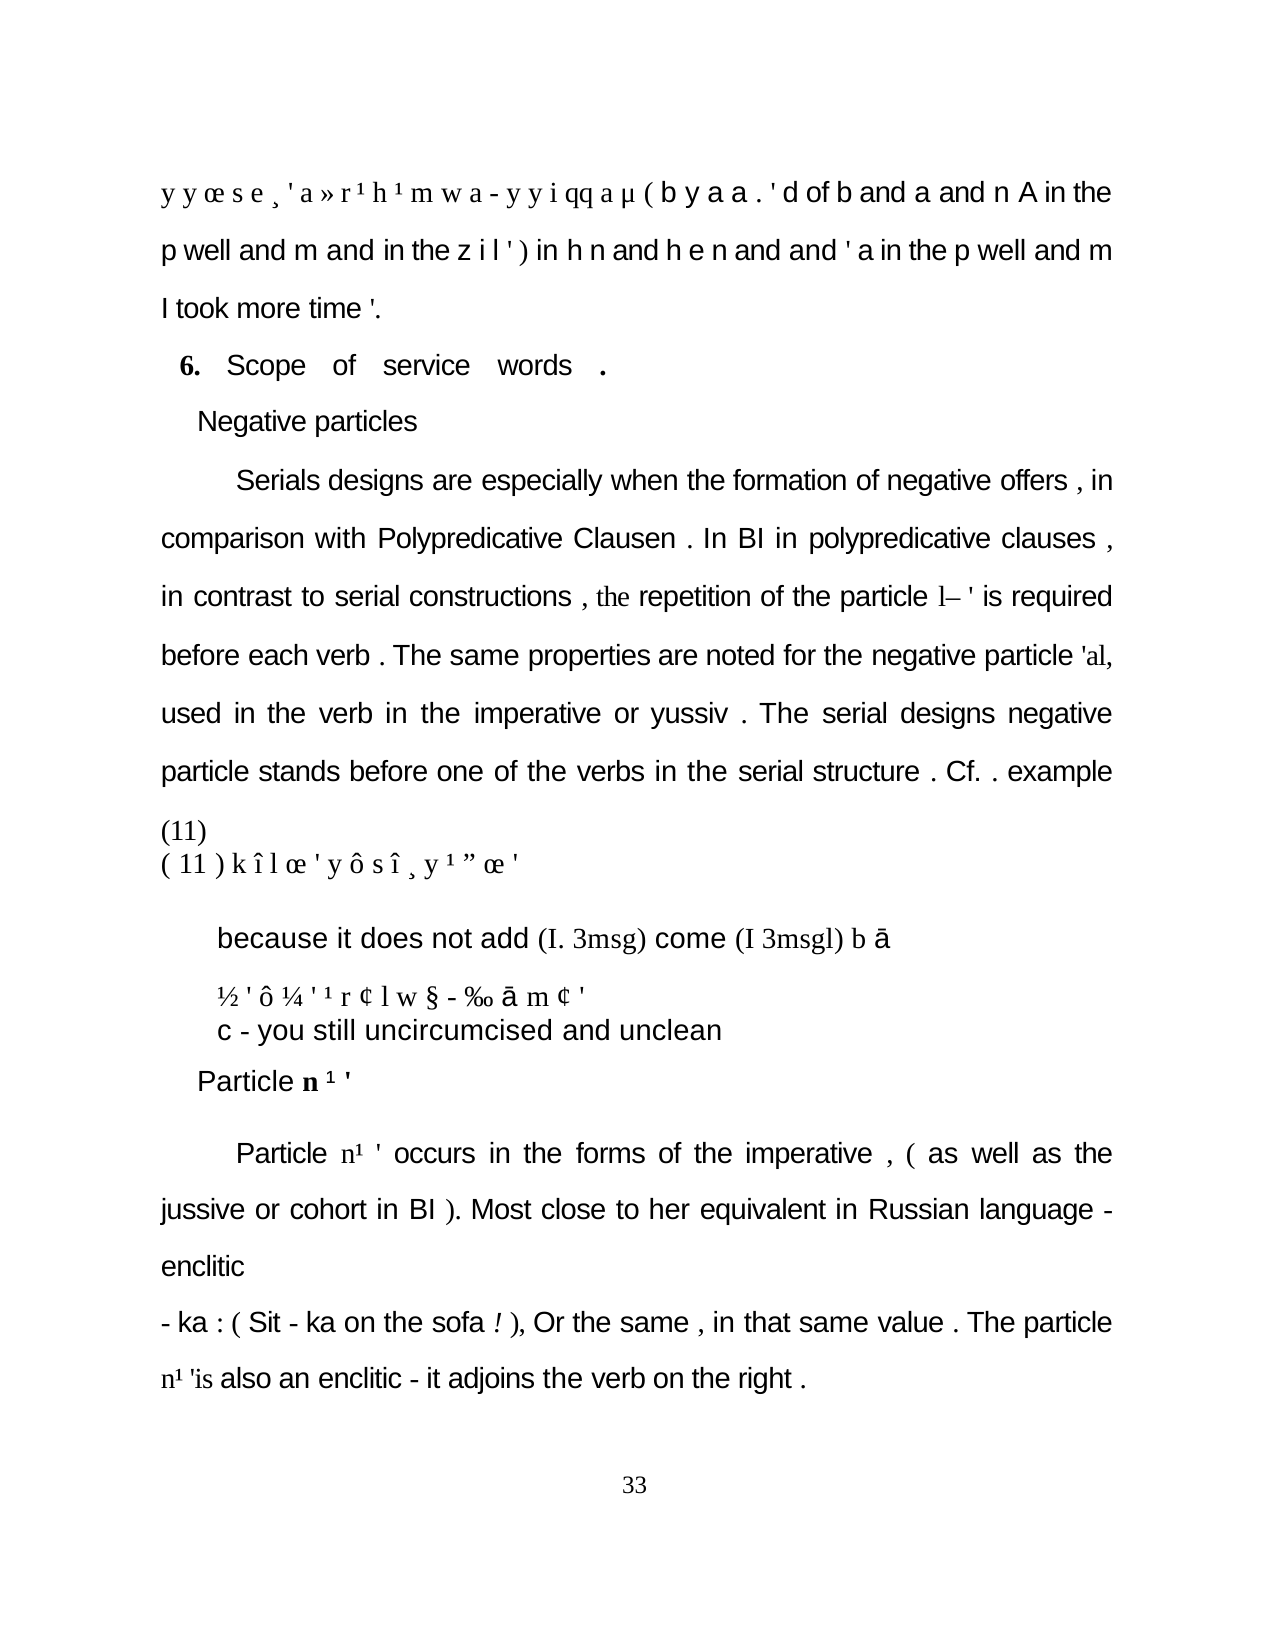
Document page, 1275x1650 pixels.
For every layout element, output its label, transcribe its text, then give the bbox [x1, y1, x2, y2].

text c - you still uncircumcised and unclean [217, 1013, 1125, 1047]
text 6. Scope of service words . Negative particles [179, 325, 606, 438]
text Particle n ¹ ' [197, 1064, 1125, 1097]
text because it does not add (I. 3msg) come (I 3msgl) b ā ½ ' ô ¼ ' ¹ r ¢ l w § - ‰ ā m ¢ ' [217, 896, 908, 1013]
text ( 11 ) k î l œ ' y ô s î ¸ y ¹ ” œ ' [161, 846, 1125, 880]
text Serials designs are especially when the formation of negative offers , in comparison with Polypredicative Clausen . In BI in polypredicative clauses , in contrast to serial constructions , the repetition of the particle l– ' is required before each verb . The same properties are noted for the negative particle 'al, used in the verb in the imperative or yussiv . The serial designs negative particle stands before one of the verbs in the serial structure . Cf. . example (11) [161, 438, 1113, 846]
text - ka : ( Sit - ka on the sofa ! ), Or the same , in that same value . The particle n¹ 'is also an enclitic - it adjoins the verb on the right . [161, 1283, 1113, 1395]
text y y œ s e ¸ ' a » r ¹ h ¹ m w a - y y i qq a μ ( b y a a . ' d of b and a and n A in the p well and m and in the z i l ' ) in h n and h e n and and ' a in the p well and m I took more time '. [161, 150, 1113, 325]
text Particle n¹ ' occurs in the forms of the imperative , ( as well as the jussive or cohort in BI ). Most close to her equivalent in Russian language - enclitic [161, 1113, 1113, 1282]
